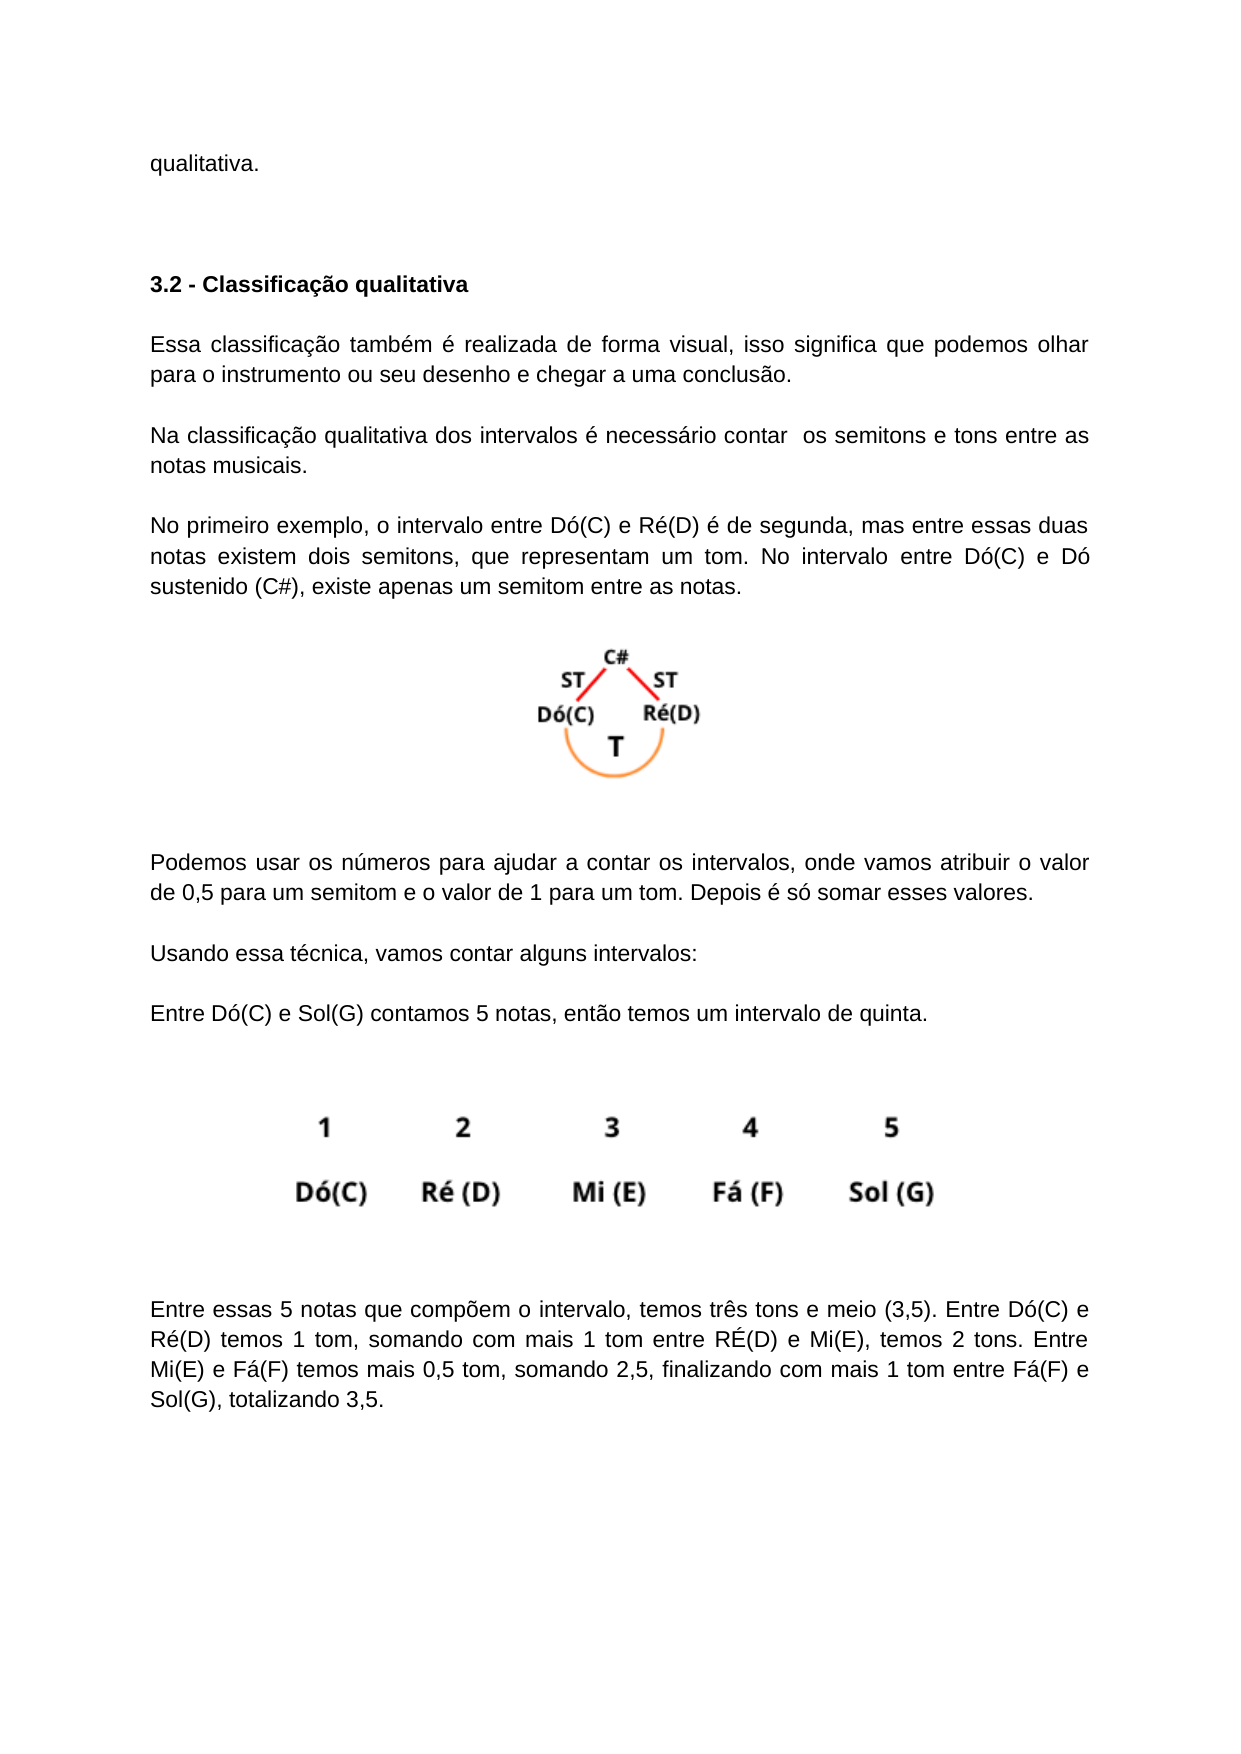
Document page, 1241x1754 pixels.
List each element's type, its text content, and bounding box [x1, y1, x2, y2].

text Essa classificação também é realizada de forma visual, isso significa que podemos olhar para o instrumento ou seu desenho e chegar a uma conclusão. [150, 331, 1090, 388]
picture [281, 1090, 959, 1232]
text No primeiro exemplo, o intervalo entre Dó(C) e Ré(D) é de segunda, mas entre essas duas notas existem dois semitons, que representam um tom. No intervalo entre Dó(C) e Dó sustenido (C#), existe apenas um semitom entre as notas. [150, 512, 1090, 599]
text Entre essas 5 notas que compõem o intervalo, temos três tons e meio (3,5). Entre Dó(C) e Ré(D) temos 1 tom, somando com mais 1 tom entre RÉ(D) e Mi(E), temos 2 tons. Entre Mi(E) e Fá(F) temos mais 0,5 tom, somando 2,5, finalizando com mais 1 tom entre Fá(F) e Sol(G), totalizando 3,5. [150, 1296, 1090, 1413]
picture [534, 633, 707, 785]
text qualitativa. [150, 150, 1090, 176]
text Usando essa técnica, vamos contar alguns intervalos: [150, 940, 1090, 966]
text Podemos usar os números para ajudar a contar os intervalos, onde vamos atribuir o valor de 0,5 para um semitom e o valor de 1 para um tom. Depois é só somar esses valores. [150, 849, 1090, 906]
text 3.2 - Classificação qualitativa [150, 271, 1090, 297]
text Na classificação qualitativa dos intervalos é necessário contar os semitons e tons entre as notas musicais. [150, 422, 1090, 478]
text Entre Dó(C) e Sol(G) contamos 5 notas, então temos um intervalo de quinta. [150, 1000, 1090, 1027]
